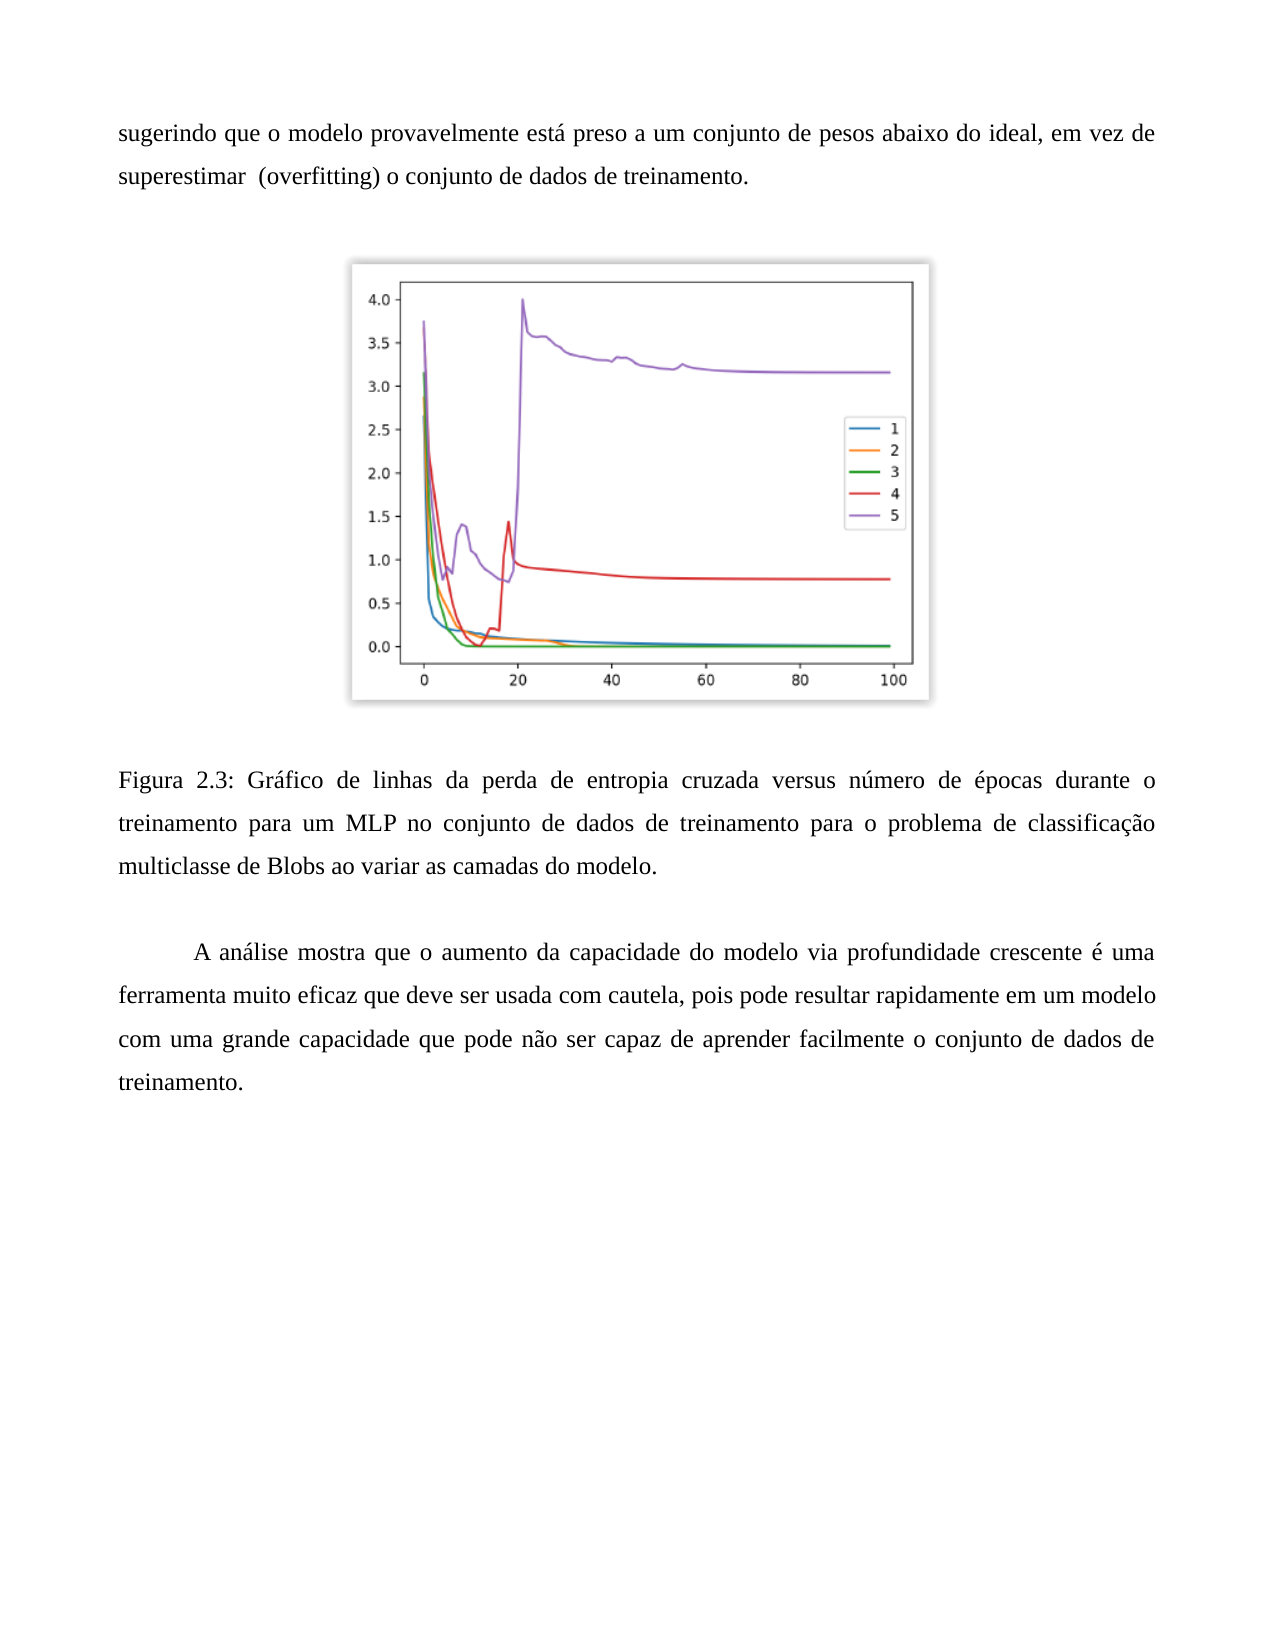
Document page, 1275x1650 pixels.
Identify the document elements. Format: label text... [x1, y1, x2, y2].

picture [341, 253, 939, 710]
text sugerindo que o modelo provavelmente está preso a um conjunto de pesos abaixo do ideal, em vez de superestimar (overfitting) o conjunto de dados de treinamento. [118, 118, 1157, 190]
text Figura 2.3: Gráfico de linhas da perda de entropia cruzada versus número de épocas durante o treinamento para um MLP no conjunto de dados de treinamento para o problema de classificação multiclasse de Blobs ao variar as camadas do modelo. [118, 765, 1157, 880]
text A análise mostra que o aumento da capacidade do modelo via profundidade crescente é uma ferramenta muito eficaz que deve ser usada com cautela, pois pode resultar rapidamente em um modelo com uma grande capacidade que pode não ser capaz de aprender facilmente o conjunto de dados de treinamento. [118, 937, 1157, 1096]
